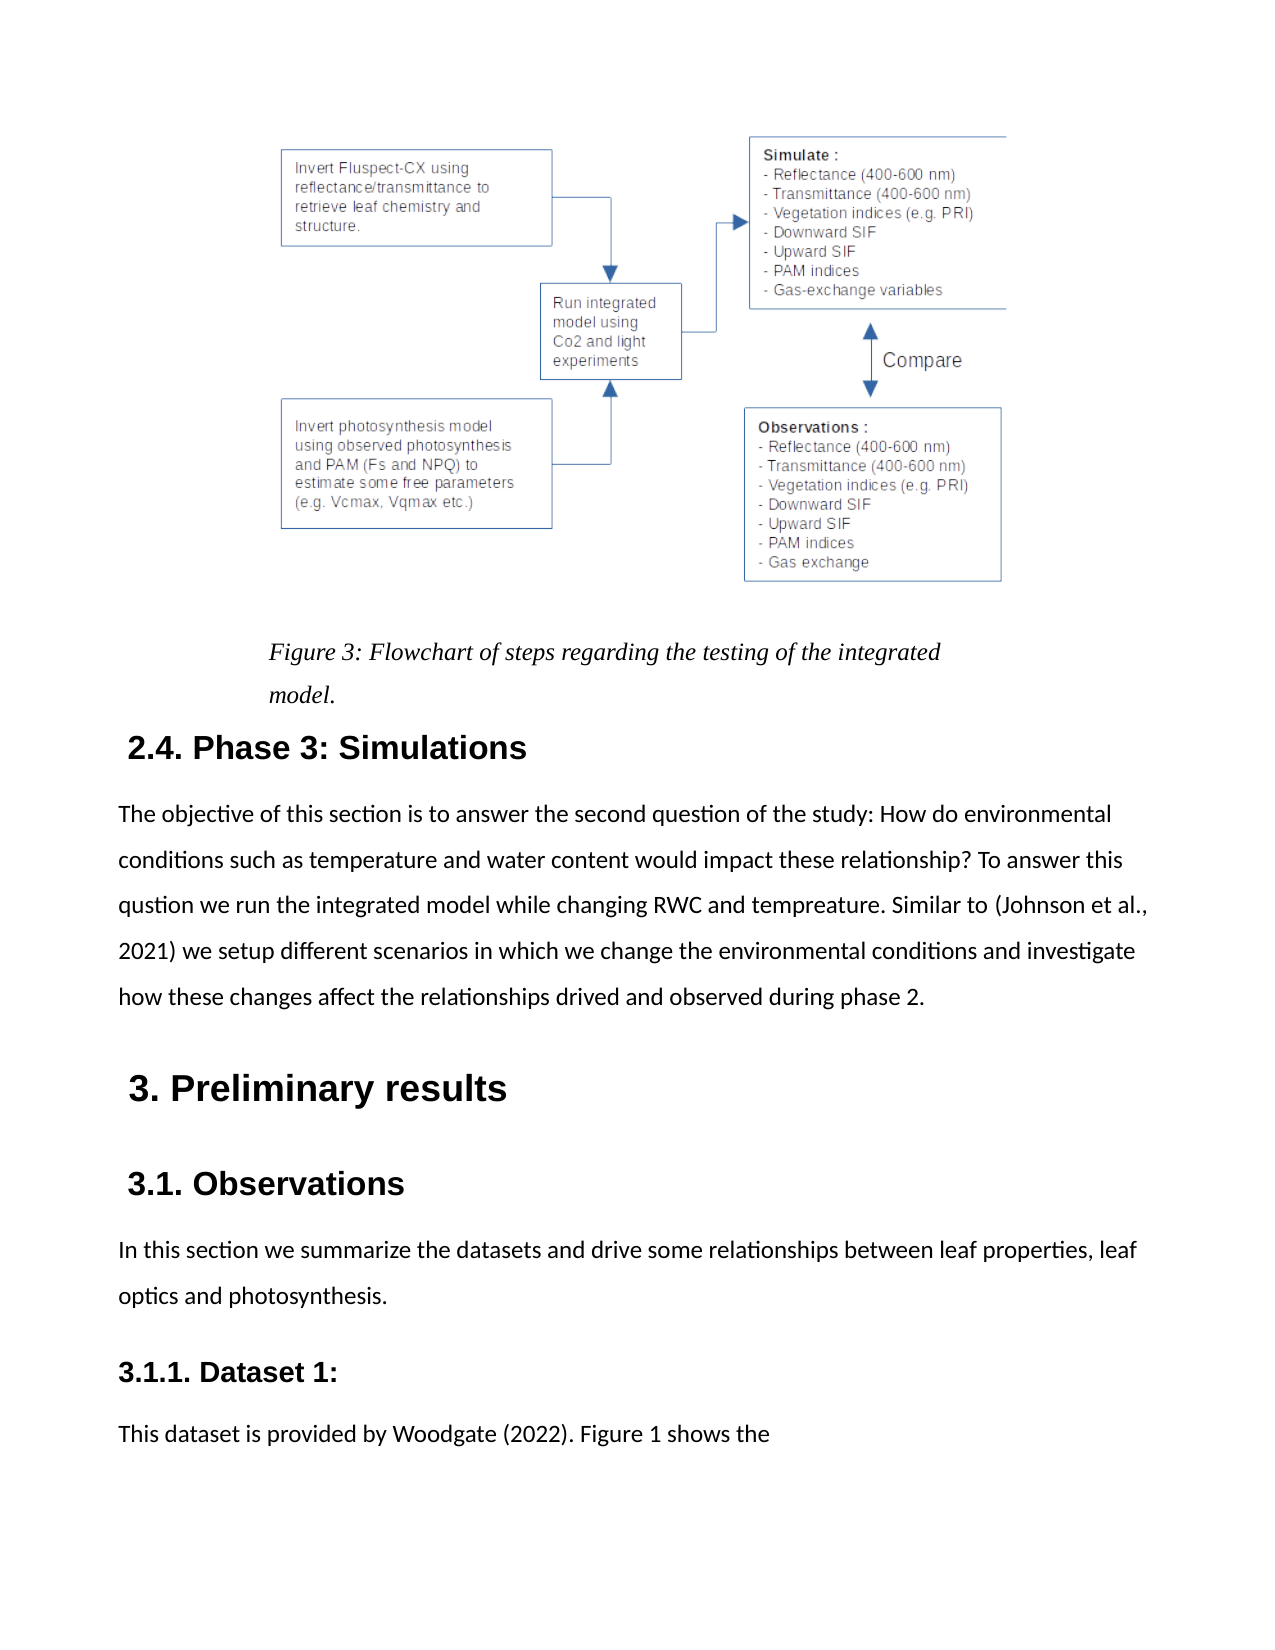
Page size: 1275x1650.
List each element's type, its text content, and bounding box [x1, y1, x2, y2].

subtitle Preliminary results [118, 1066, 1157, 1109]
text This dataset is provided by Woodgate (2022). Figure 1 shows the [118, 1418, 1157, 1448]
subtitle Phase 3: Simulations [118, 118, 1157, 766]
picture [268, 130, 1007, 623]
text The objective of this section is to answer the second question of the study: How do environmental conditions such as temperature and water content would impact these relationship? To answer this qustion we run the integrated model while changing RWC and tempreature. Similar to (Johnson et al., 2021) we setup different scenarios in which we change the environmental conditions and investigate how these changes affect the relationships drived and observed during phase 2. [118, 798, 1157, 1012]
text In this section we summarize the datasets and drive some relationships between leaf properties, leaf optics and photosynthesis. [118, 1234, 1157, 1311]
subtitle Dataset 1: [118, 1355, 1157, 1389]
text Figure 3: Flowchart of steps regarding the testing of the integrated model. [268, 623, 1007, 709]
subtitle Observations [118, 1164, 1157, 1203]
